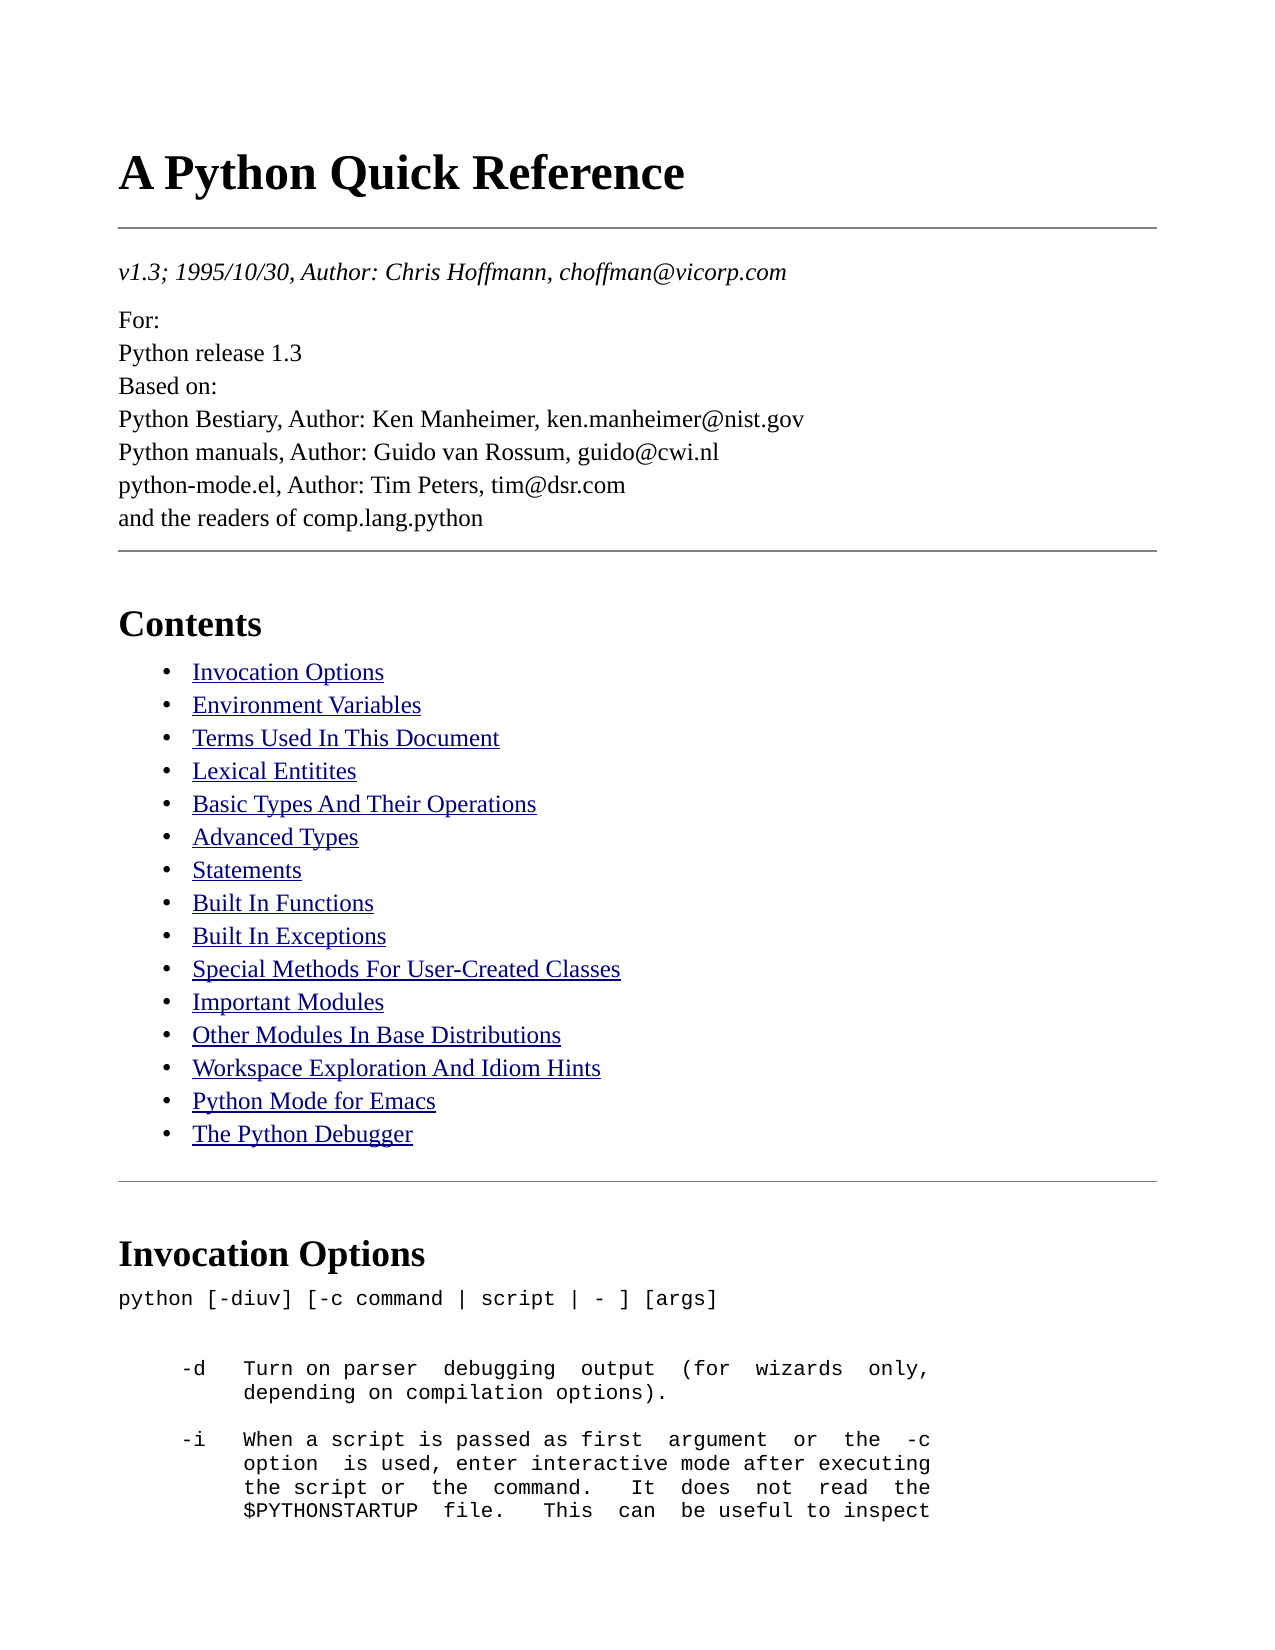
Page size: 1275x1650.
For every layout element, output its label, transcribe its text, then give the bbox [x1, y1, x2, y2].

list Other Modules In Base Distributions [162, 1020, 1157, 1049]
list The Python Debugger [162, 1119, 1157, 1148]
text depending on compilation options). [118, 1382, 1157, 1406]
list Built In Exceptions [162, 921, 1157, 950]
list Workspace Exploration And Idiom Hints [162, 1053, 1157, 1082]
text $PYTHONSTARTUP file. This can be useful to inspect [118, 1500, 1157, 1524]
list Built In Functions [162, 888, 1157, 917]
list Advanced Types [162, 822, 1157, 851]
list Lexical Entitites [162, 756, 1157, 785]
list Terms Used In This Document [162, 723, 1157, 752]
text -d Turn on parser debugging output (for wizards only, [118, 1358, 1157, 1382]
list Statements [162, 855, 1157, 884]
text For: Python release 1.3 Based on: Python Bestiary, Author: Ken Manheimer, ken.manheimer@nist.gov Python manuals, Author: Guido van Rossum, guido@cwi.nl python-mode.el, Author: Tim Peters, tim@dsr.com and the readers of comp.lang.python [118, 305, 1157, 532]
subtitle Contents [118, 601, 1157, 644]
list Special Methods For User-Created Classes [162, 954, 1157, 983]
list Basic Types And Their Operations [162, 789, 1157, 818]
subtitle Invocation Options [118, 1232, 1157, 1275]
list Environment Variables [162, 690, 1157, 719]
list Python Mode for Emacs [162, 1086, 1157, 1115]
list Invocation Options [162, 657, 1157, 686]
text v1.3; 1995/10/30, Author: Chris Hoffmann, choffman@vicorp.com [118, 257, 1157, 286]
list Important Modules [162, 987, 1157, 1016]
text option is used, enter interactive mode after executing [118, 1453, 1157, 1477]
subtitle A Python Quick Reference [118, 143, 1157, 201]
text the script or the command. It does not read the [118, 1477, 1157, 1500]
text -i When a script is passed as first argument or the -c [118, 1429, 1157, 1453]
text python [-diuv] [-c command | script | - ] [args] [118, 1287, 1157, 1311]
